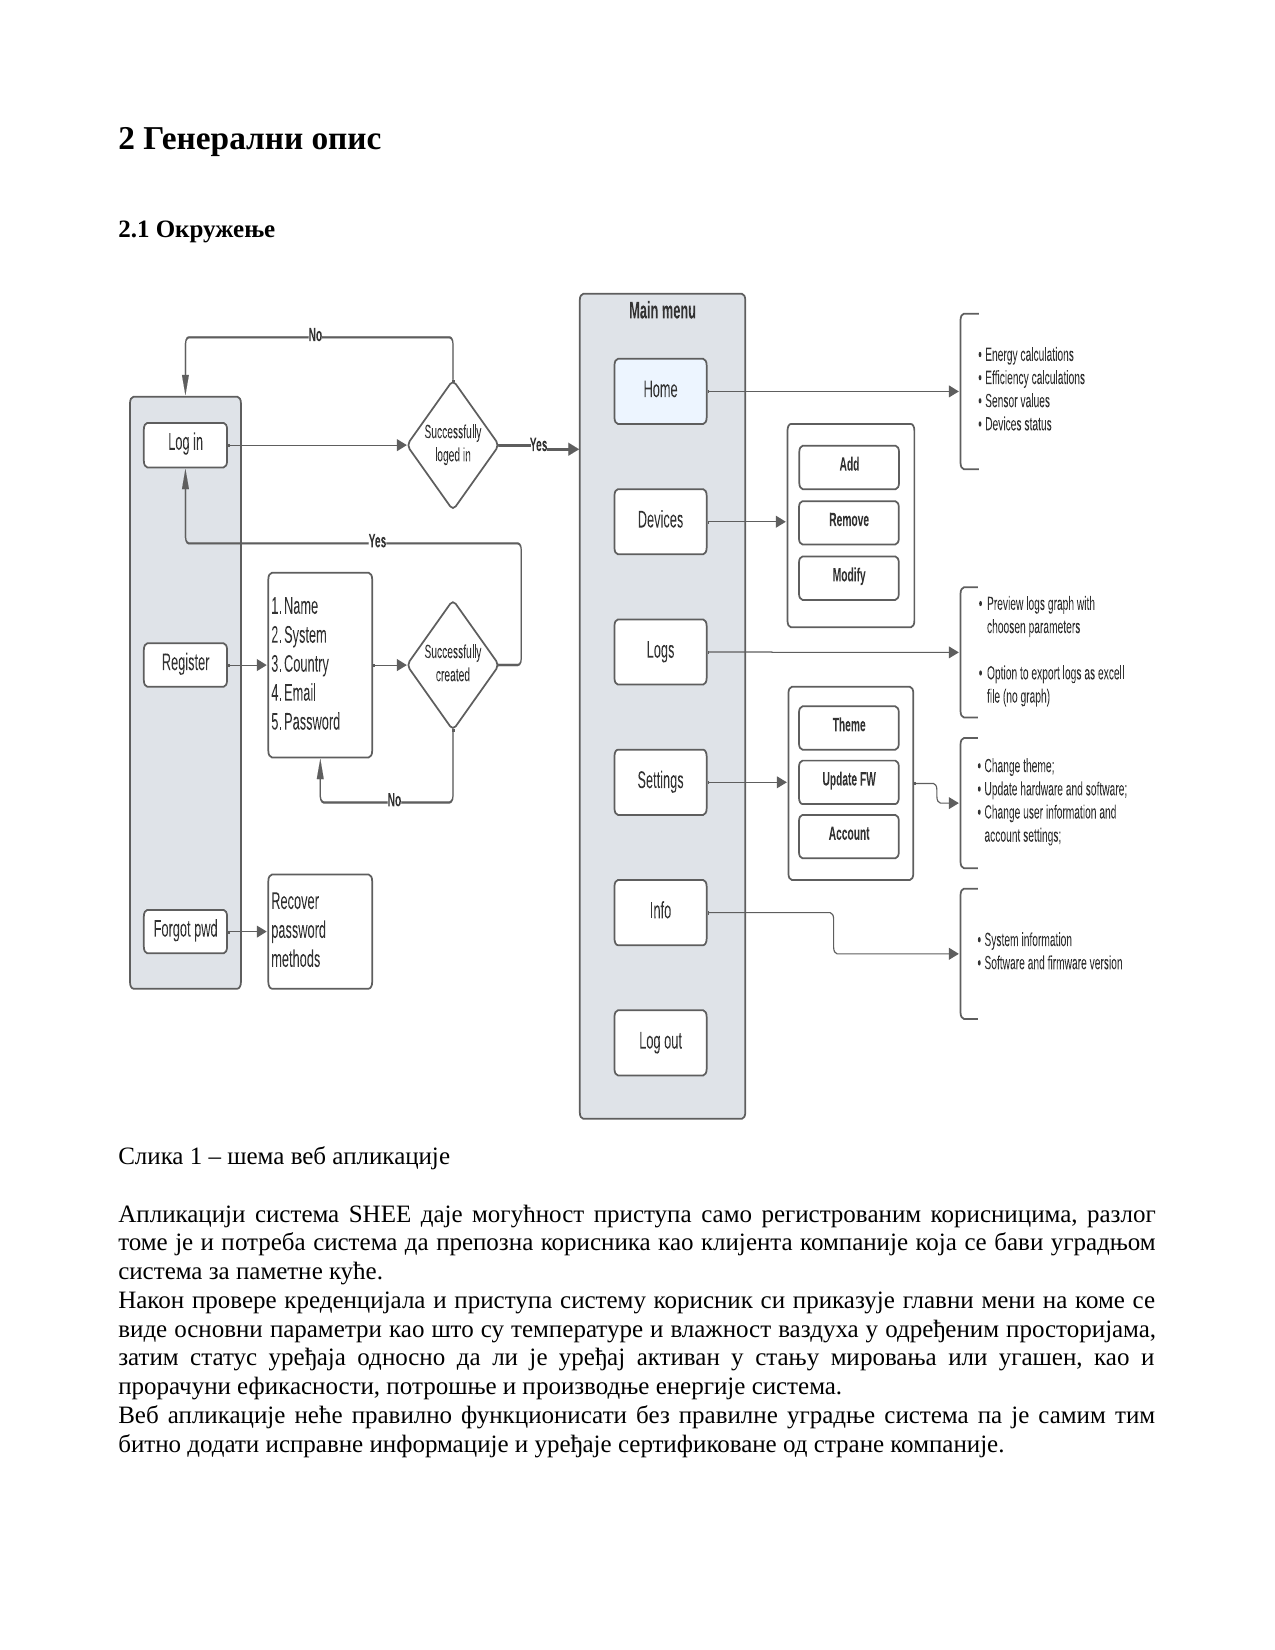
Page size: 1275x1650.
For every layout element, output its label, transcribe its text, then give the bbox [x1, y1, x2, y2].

text Након провере креденцијала и приступа систему корисник си приказује главни мени на коме се виде основни параметри као што су температуре и влажност ваздуха у одређеним просторијама, затим статус уређаја односно да ли је уређај активан у стању мировања или угашен, као и прорачуни ефикасности, потрошње и производње енергије система. [118, 1285, 1157, 1400]
text 2.1 Окружење [118, 214, 1157, 243]
text Веб апликације неће правилно функционисати без правилне уградње система па је самим тим битно додати исправне информације и уређаје сертификоване од стране компаније. [118, 1400, 1157, 1457]
text 2 Генерални опис [118, 118, 1157, 156]
text Апликацији система SHEE даје могућност приступа само регистрованим корисницима, разлог томе је и потреба система да препозна корисника као клијента компаније која се бави уградњом система за паметне куће. [118, 1199, 1157, 1285]
text Слика 1 – шема веб апликације [118, 271, 1157, 1170]
